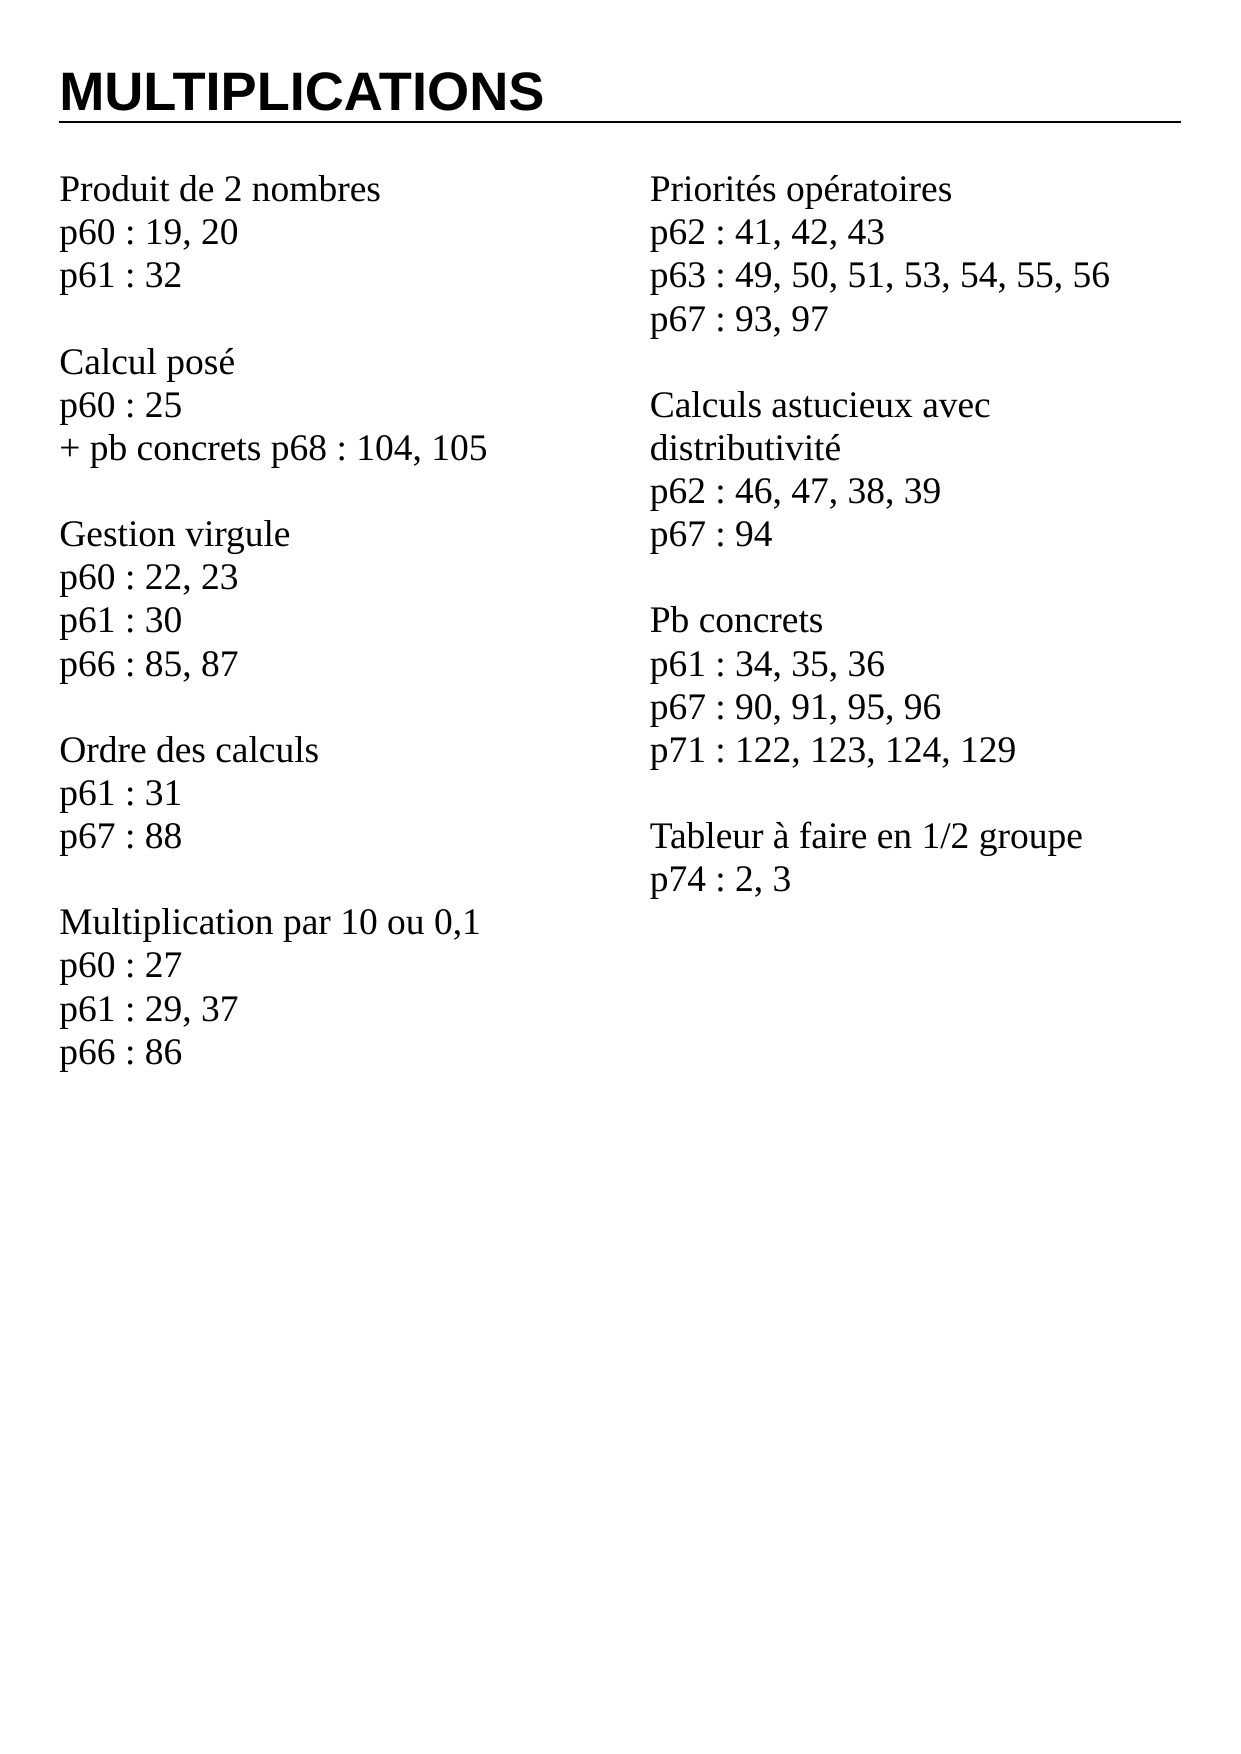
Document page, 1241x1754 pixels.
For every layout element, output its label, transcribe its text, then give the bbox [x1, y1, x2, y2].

text Pb concrets [649, 598, 1181, 641]
text p67 : 90, 91, 95, 96 [649, 684, 1181, 727]
text p67 : 88 [59, 813, 591, 857]
text p61 : 32 [59, 253, 591, 296]
text p74 : 2, 3 [649, 857, 1181, 900]
text p67 : 94 [649, 512, 1181, 555]
text Ordre des calculs [59, 727, 591, 770]
text p66 : 85, 87 [59, 641, 591, 684]
text p62 : 46, 47, 38, 39 [649, 468, 1181, 512]
text p71 : 122, 123, 124, 129 [649, 727, 1181, 770]
text Calculs astucieux avec distributivité [649, 382, 1181, 468]
text Gestion virgule [59, 512, 591, 555]
text Multiplication par 10 ou 0,1 [59, 900, 591, 943]
text Tableur à faire en 1/2 groupe [649, 813, 1181, 857]
text multiplications [59, 59, 1181, 121]
text p66 : 86 [59, 1029, 591, 1072]
text p60 : 27 [59, 943, 591, 986]
text p61 : 29, 37 [59, 986, 591, 1029]
text p60 : 19, 20 [59, 210, 591, 253]
text p61 : 34, 35, 36 [649, 641, 1181, 684]
text p60 : 25 [59, 382, 591, 425]
text Calcul posé [59, 339, 591, 382]
text + pb concrets p68 : 104, 105 [59, 425, 591, 468]
text p67 : 93, 97 [649, 296, 1181, 339]
text p60 : 22, 23 [59, 555, 591, 598]
text Priorités opératoires [649, 167, 1181, 210]
text p62 : 41, 42, 43 [649, 210, 1181, 253]
text p61 : 30 [59, 598, 591, 641]
text p63 : 49, 50, 51, 53, 54, 55, 56 [649, 253, 1181, 296]
text p61 : 31 [59, 770, 591, 813]
text Produit de 2 nombres [59, 167, 591, 210]
